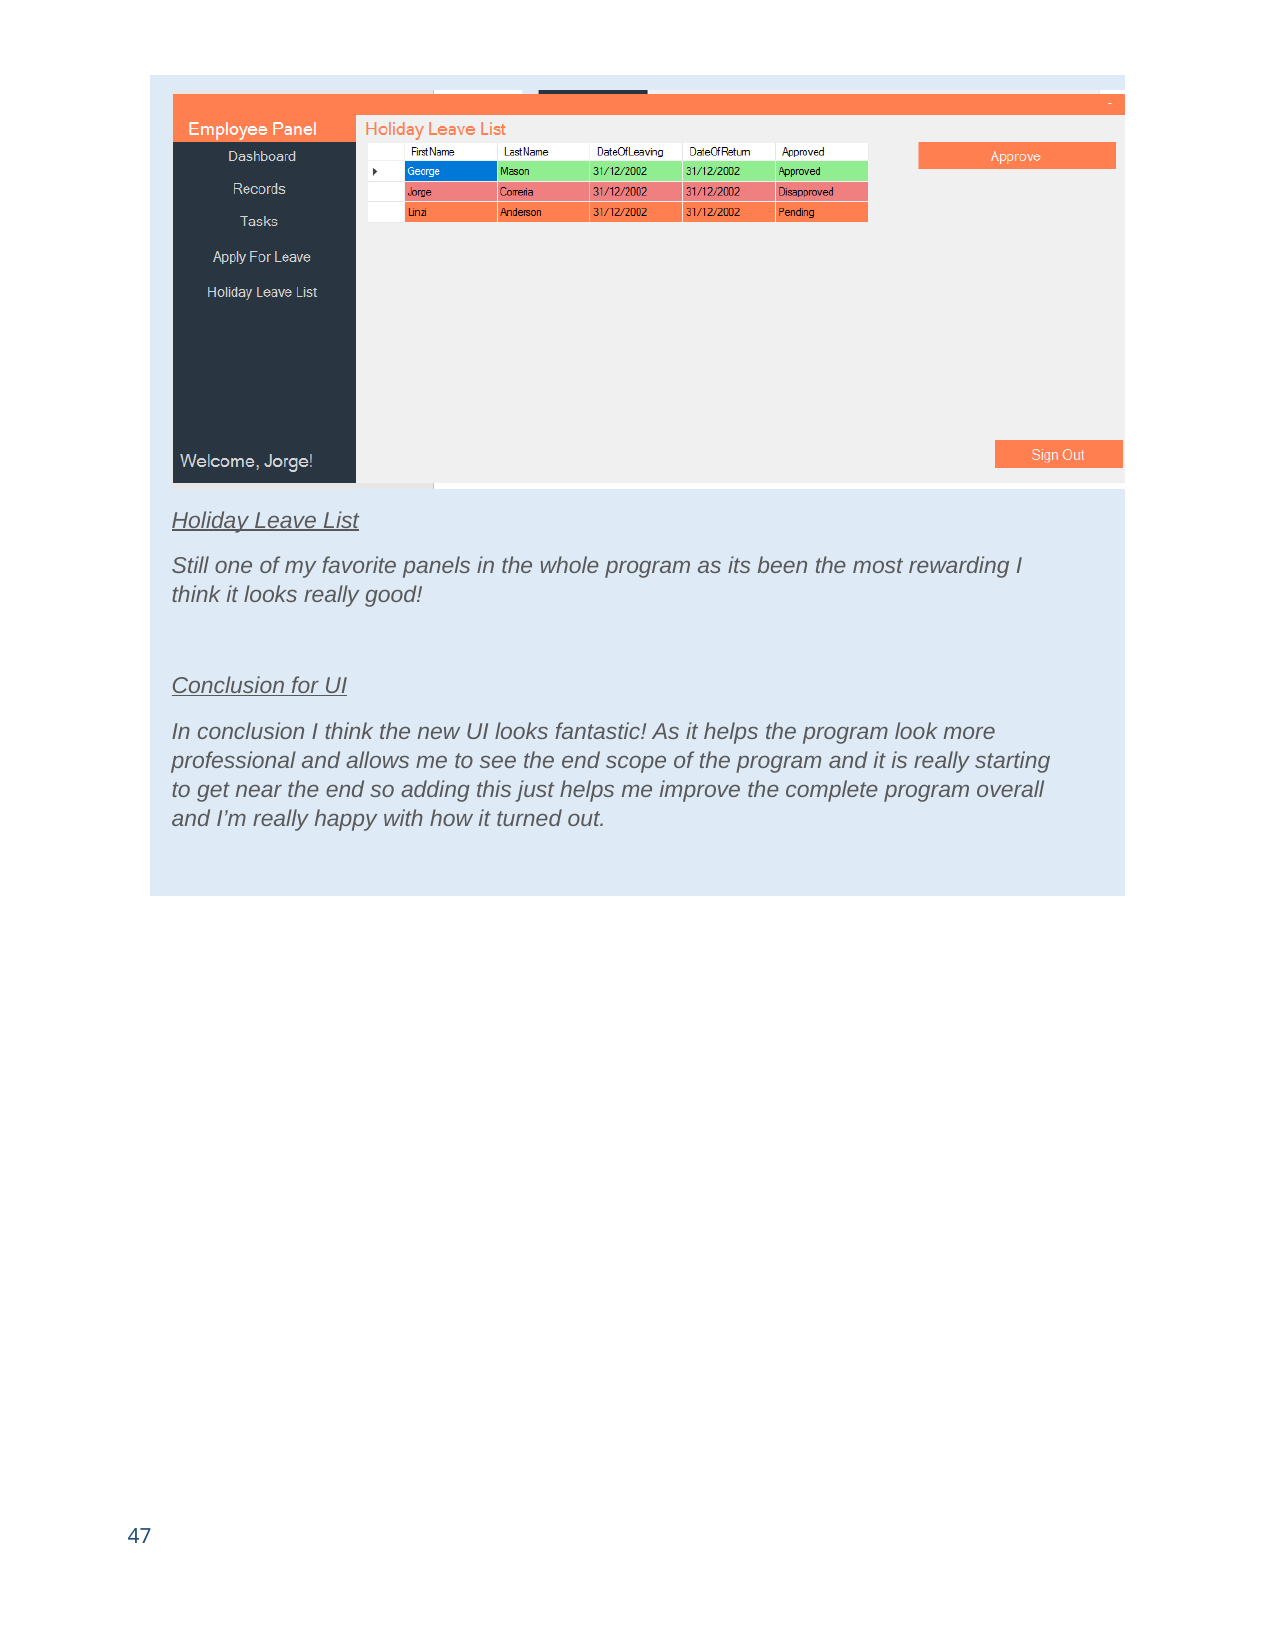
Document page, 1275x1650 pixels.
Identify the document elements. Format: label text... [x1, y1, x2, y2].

table_header [150, 75, 171, 896]
table_header Holiday Leave List Still one of my favorite panels in the whole program as its been the most rewarding I think it looks really good! Conclusion for UI In conclusion I think the new UI looks fantastic! As it helps the program look more professional and allows me to see the end scope of the program and it is really starting to get near the end so adding this just helps me improve the complete program overall and I’m really happy with how it turned out. [171, 489, 1125, 896]
